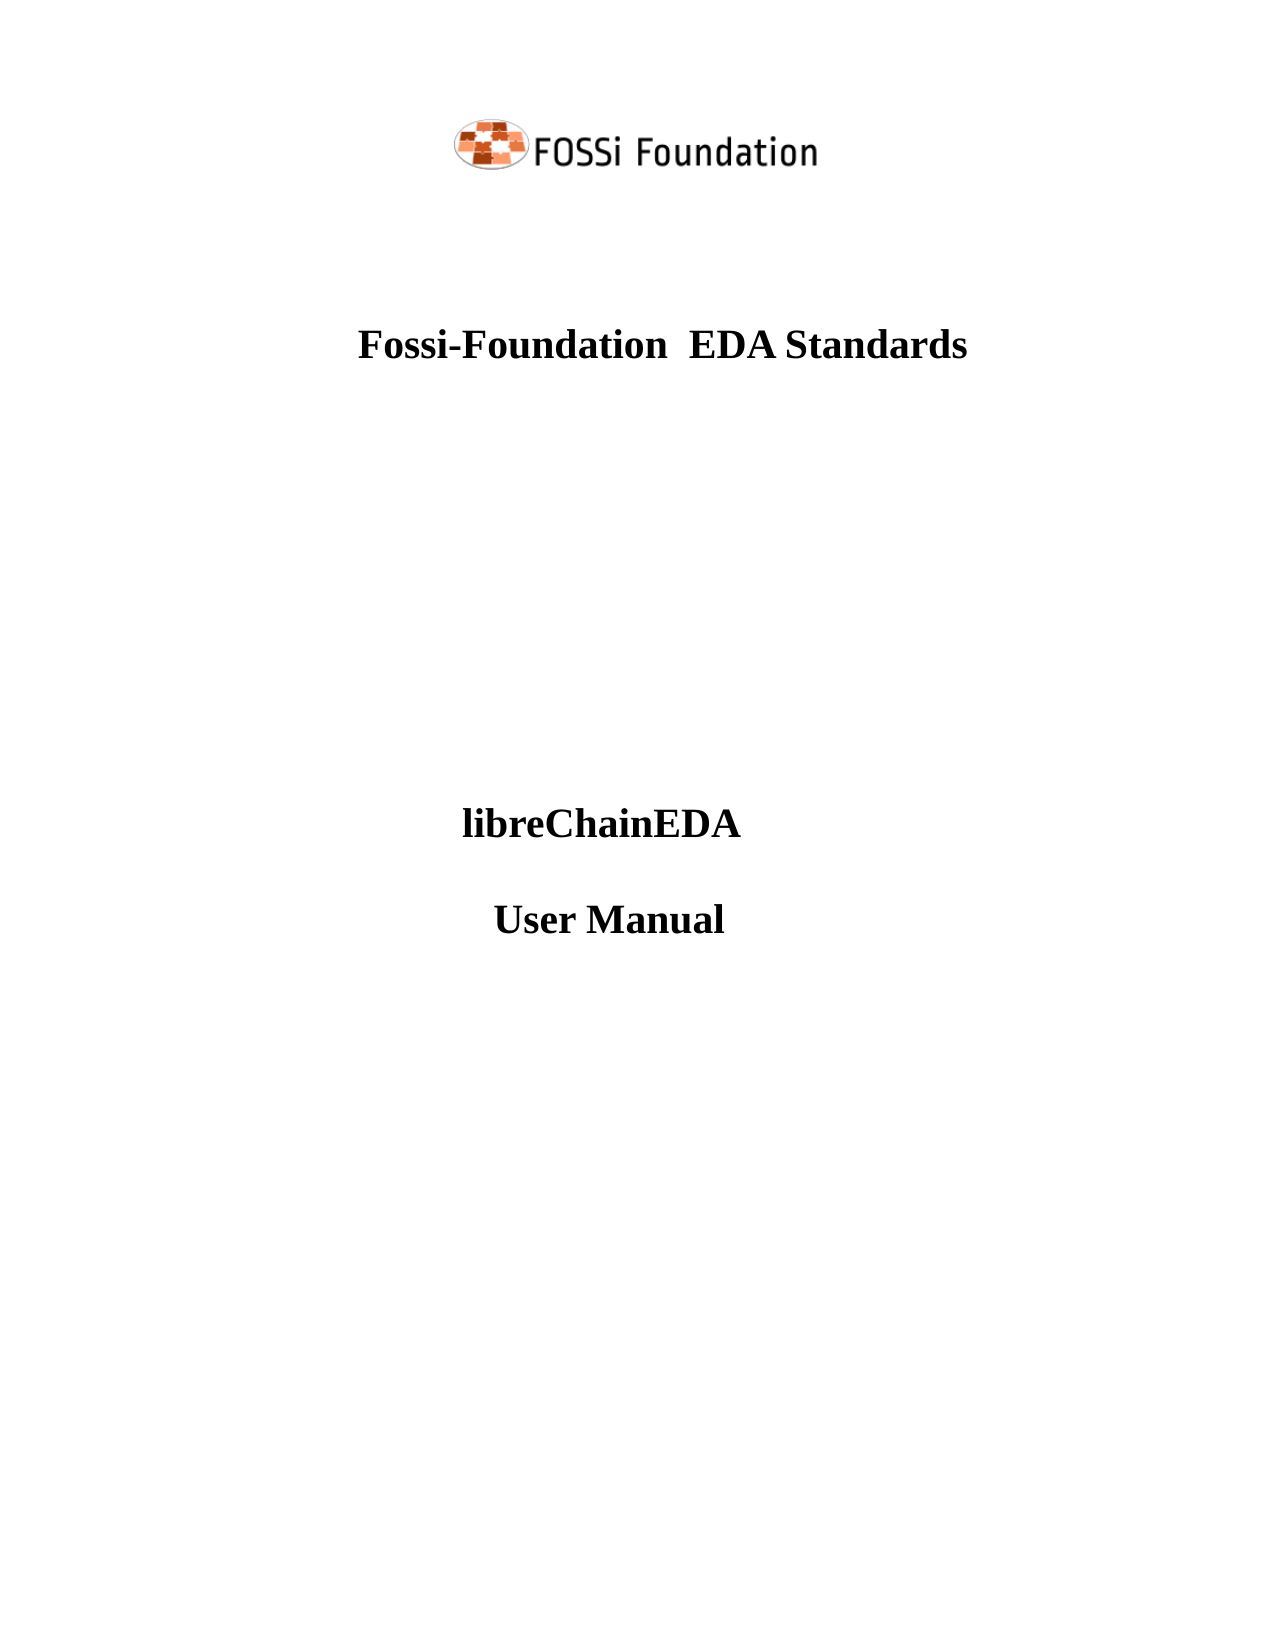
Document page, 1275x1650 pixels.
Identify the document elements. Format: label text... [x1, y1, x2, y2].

picture [452, 118, 823, 172]
text Fossi-Foundation EDA Standards [118, 319, 1157, 367]
text libreChainEDA [118, 798, 1157, 846]
text User Manual [118, 894, 1157, 942]
